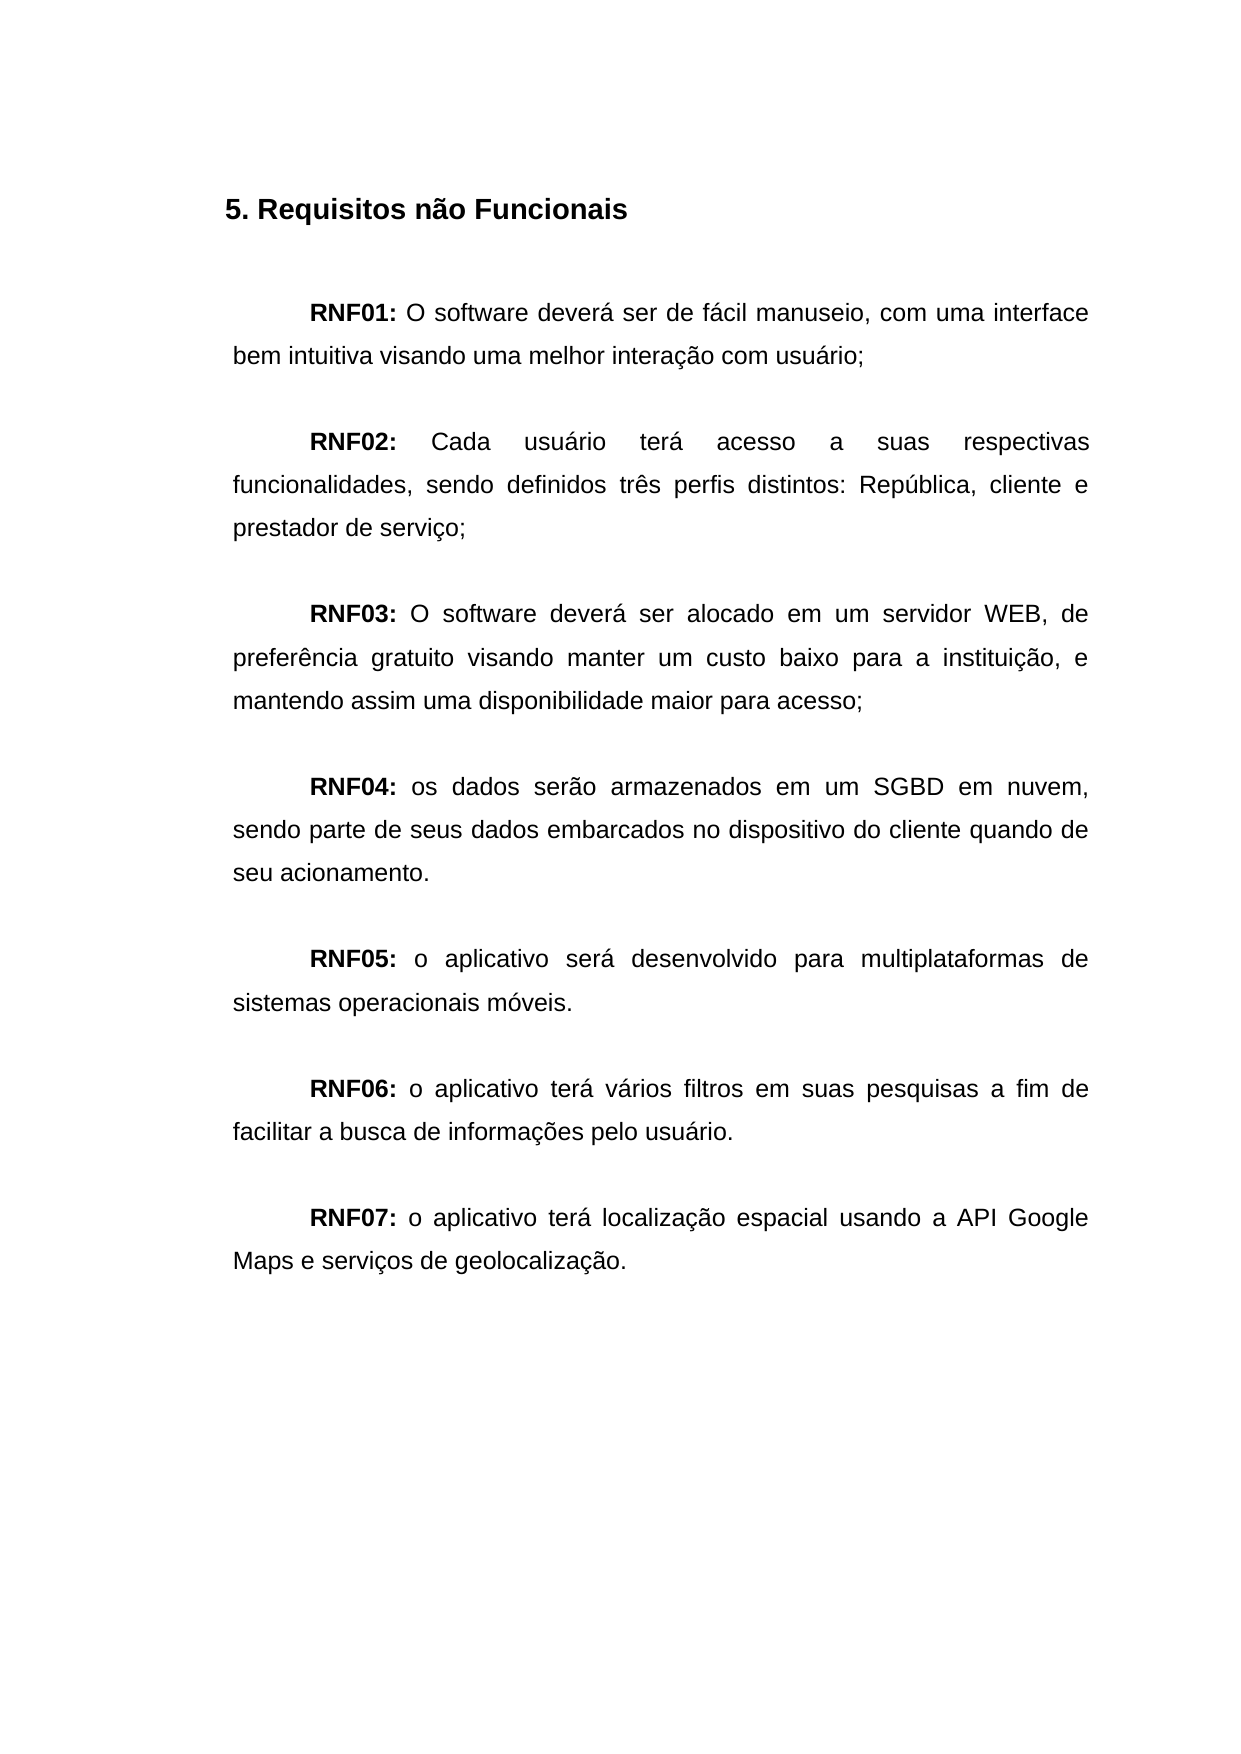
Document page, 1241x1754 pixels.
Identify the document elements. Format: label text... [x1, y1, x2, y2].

subtitle 5. Requisitos não Funcionais [225, 192, 1090, 225]
text RNF07: o aplicativo terá localização espacial usando a API Google Maps e serviços de geolocalização. [233, 1203, 1090, 1275]
text RNF05: o aplicativo será desenvolvido para multiplataformas de sistemas operacionais móveis. [233, 944, 1090, 1016]
text RNF04: os dados serão armazenados em um SGBD em nuvem, sendo parte de seus dados embarcados no dispositivo do cliente quando de seu acionamento. [233, 772, 1090, 887]
text RNF03: O software deverá ser alocado em um servidor WEB, de preferência gratuito visando manter um custo baixo para a instituição, e mantendo assim uma disponibilidade maior para acesso; [233, 599, 1090, 714]
text RNF06: o aplicativo terá vários filtros em suas pesquisas a fim de facilitar a busca de informações pelo usuário. [233, 1074, 1090, 1146]
text RNF02: Cada usuário terá acesso a suas respectivas funcionalidades, sendo definidos três perfis distintos: República, cliente e prestador de serviço; [233, 427, 1090, 542]
text RNF01: O software deverá ser de fácil manuseio, com uma interface bem intuitiva visando uma melhor interação com usuário; [233, 298, 1090, 369]
